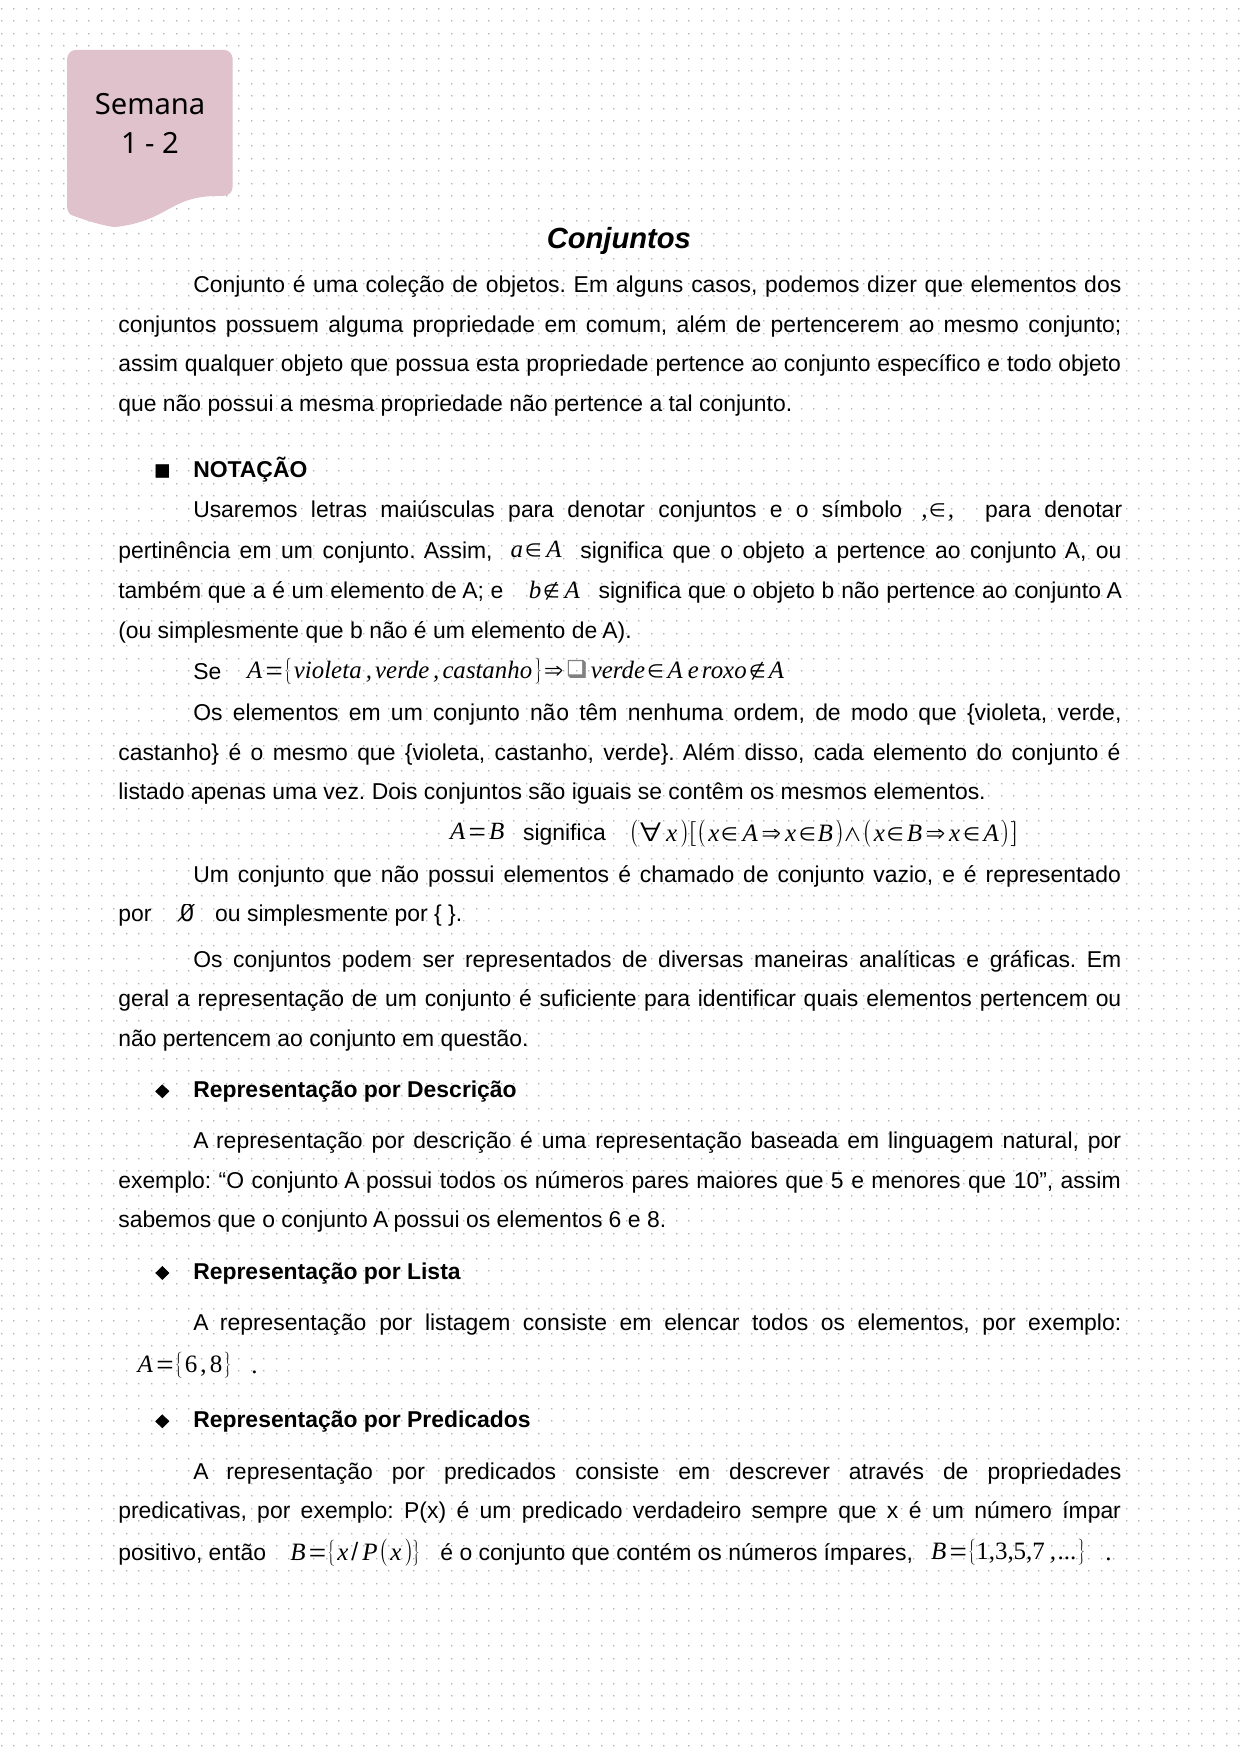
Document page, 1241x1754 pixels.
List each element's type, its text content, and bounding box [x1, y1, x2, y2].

picture [0, 0, 1241, 1754]
text Um conjunto que não possui elementos é chamado de conjunto vazio, e é representado por ou simplesmente por { }. [118, 861, 1122, 927]
list Representação por Predicados [156, 1406, 1122, 1433]
text Usaremos letras maiúsculas para denotar conjuntos e o símbolo para denotar pertinência em um conjunto. Assim,significa que o objeto a pertence ao conjunto A, ou também que a é um elemento de A; e significa que o objeto b não pertence ao conjunto A (ou simplesmente que b não é um elemento de A). [118, 495, 1122, 644]
text A representação por descrição é uma representação baseada em linguagem natural, por exemplo: “O conjunto A possui todos os números pares maiores que 5 e menores que 10”, assim sabemos que o conjunto A possui os elementos 6 e 8. [118, 1127, 1122, 1233]
list Representação por Lista [156, 1258, 1122, 1284]
text Os elementos em um conjunto não têm nenhuma ordem, de modo que {violeta, verde, castanho} é o mesmo que {violeta, castanho, verde}. Além disso, cada elemento do conjunto é listado apenas uma vez. Dois conjuntos são iguais se contêm os mesmos elementos. [118, 699, 1122, 804]
list Representação por Descrição [156, 1076, 1122, 1102]
list NOTAÇÃO [156, 456, 1122, 482]
text Os conjuntos podem ser representados de diversas maneiras analíticas e gráficas. Em geral a representação de um conjunto é suficiente para identificar quais elementos pertencem ou não pertencem ao conjunto em questão. [118, 946, 1122, 1051]
text significa [118, 817, 1122, 847]
text Se [118, 657, 1122, 686]
text A representação por listagem consiste em elencar todos os elementos, por exemplo: . [118, 1309, 1122, 1380]
text Conjuntos [118, 221, 1122, 255]
text Conjunto é uma coleção de objetos. Em alguns casos, podemos dizer que elementos dos conjuntos possuem alguma propriedade em comum, além de pertencerem ao mesmo conjunto; assim qualquer objeto que possua esta propriedade pertence ao conjunto específico e todo objeto que não possui a mesma propriedade não pertence a tal conjunto. [118, 271, 1122, 416]
text A representação por predicados consiste em descrever através de propriedades predicativas, por exemplo: P(x) é um predicado verdadeiro sempre que x é um número ímpar positivo, então é o conjunto que contém os números ímpares,. [118, 1458, 1122, 1567]
